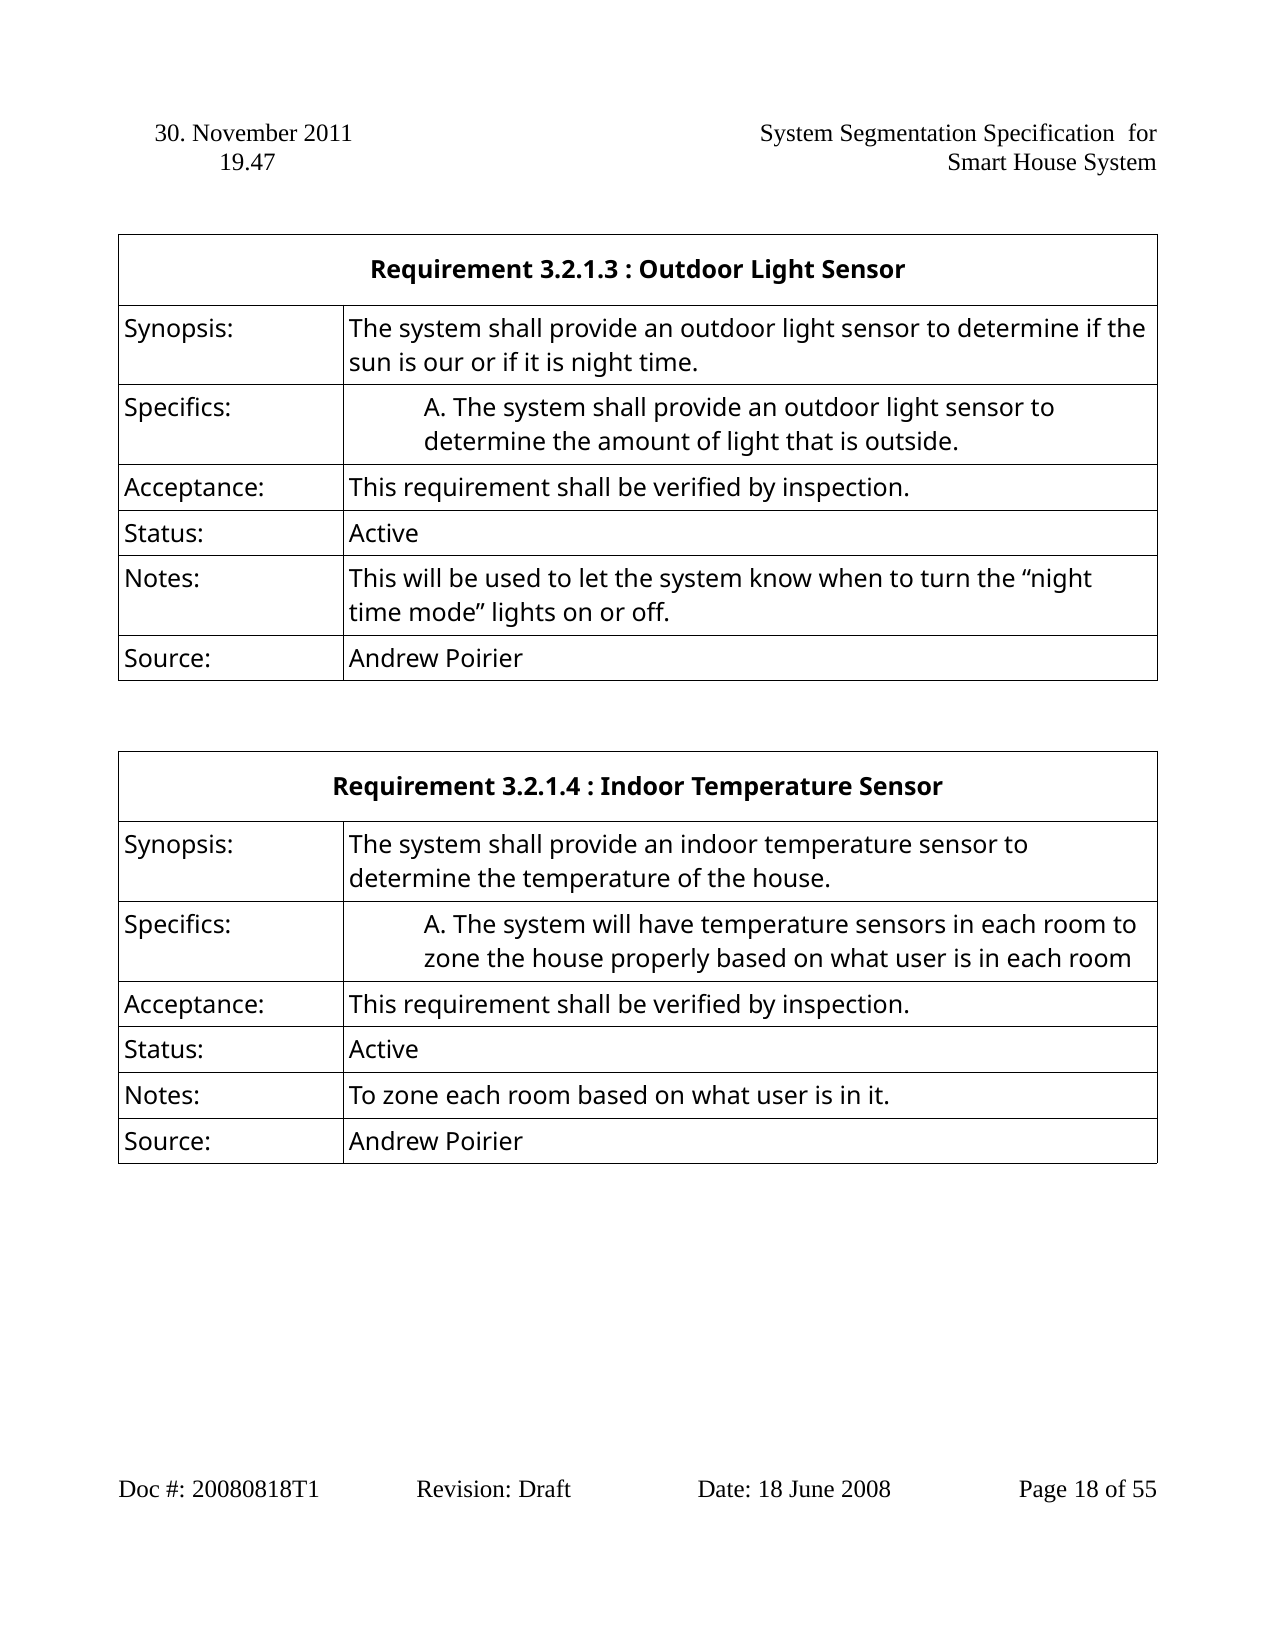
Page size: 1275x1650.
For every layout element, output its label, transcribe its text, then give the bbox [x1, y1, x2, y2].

table_cell This requirement shall be verified by inspection. [344, 982, 1157, 1026]
table_cell Active [344, 511, 1157, 555]
table_cell Active [344, 1027, 1157, 1072]
table_cell This will be used to let the system know when to turn the “night time mode” lights on or off. [344, 556, 1157, 635]
table_cell A. The system will have temperature sensors in each room to zone the house properly based on what user is in each room [344, 902, 1157, 981]
table_cell Notes: [119, 556, 343, 635]
table_cell Acceptance: [119, 982, 343, 1026]
table_cell Specifics: [119, 902, 343, 981]
table_cell Notes: [119, 1073, 343, 1117]
table_cell The system shall provide an outdoor light sensor to determine if the sun is our or if it is night time. [344, 306, 1157, 384]
table_cell Synopsis: [119, 822, 343, 901]
table_cell Status: [119, 511, 343, 555]
table_cell Status: [119, 1027, 343, 1072]
table_cell Acceptance: [119, 465, 343, 509]
table_header Requirement 3.2.1.3 : Outdoor Light Sensor [119, 235, 1157, 304]
table_cell Andrew Poirier [344, 1119, 1157, 1163]
table_cell Source: [119, 1119, 343, 1163]
table_cell This requirement shall be verified by inspection. [344, 465, 1157, 509]
table_cell Synopsis: [119, 306, 343, 384]
table_cell The system shall provide an indoor temperature sensor to determine the temperature of the house. [344, 822, 1157, 901]
table_header Requirement 3.2.1.4 : Indoor Temperature Sensor [119, 752, 1157, 821]
table_cell A. The system shall provide an outdoor light sensor to determine the amount of light that is outside. [344, 385, 1157, 464]
table_cell Specifics: [119, 385, 343, 464]
table_cell To zone each room based on what user is in it. [344, 1073, 1157, 1117]
table_cell Andrew Poirier [344, 636, 1157, 680]
table_cell Source: [119, 636, 343, 680]
